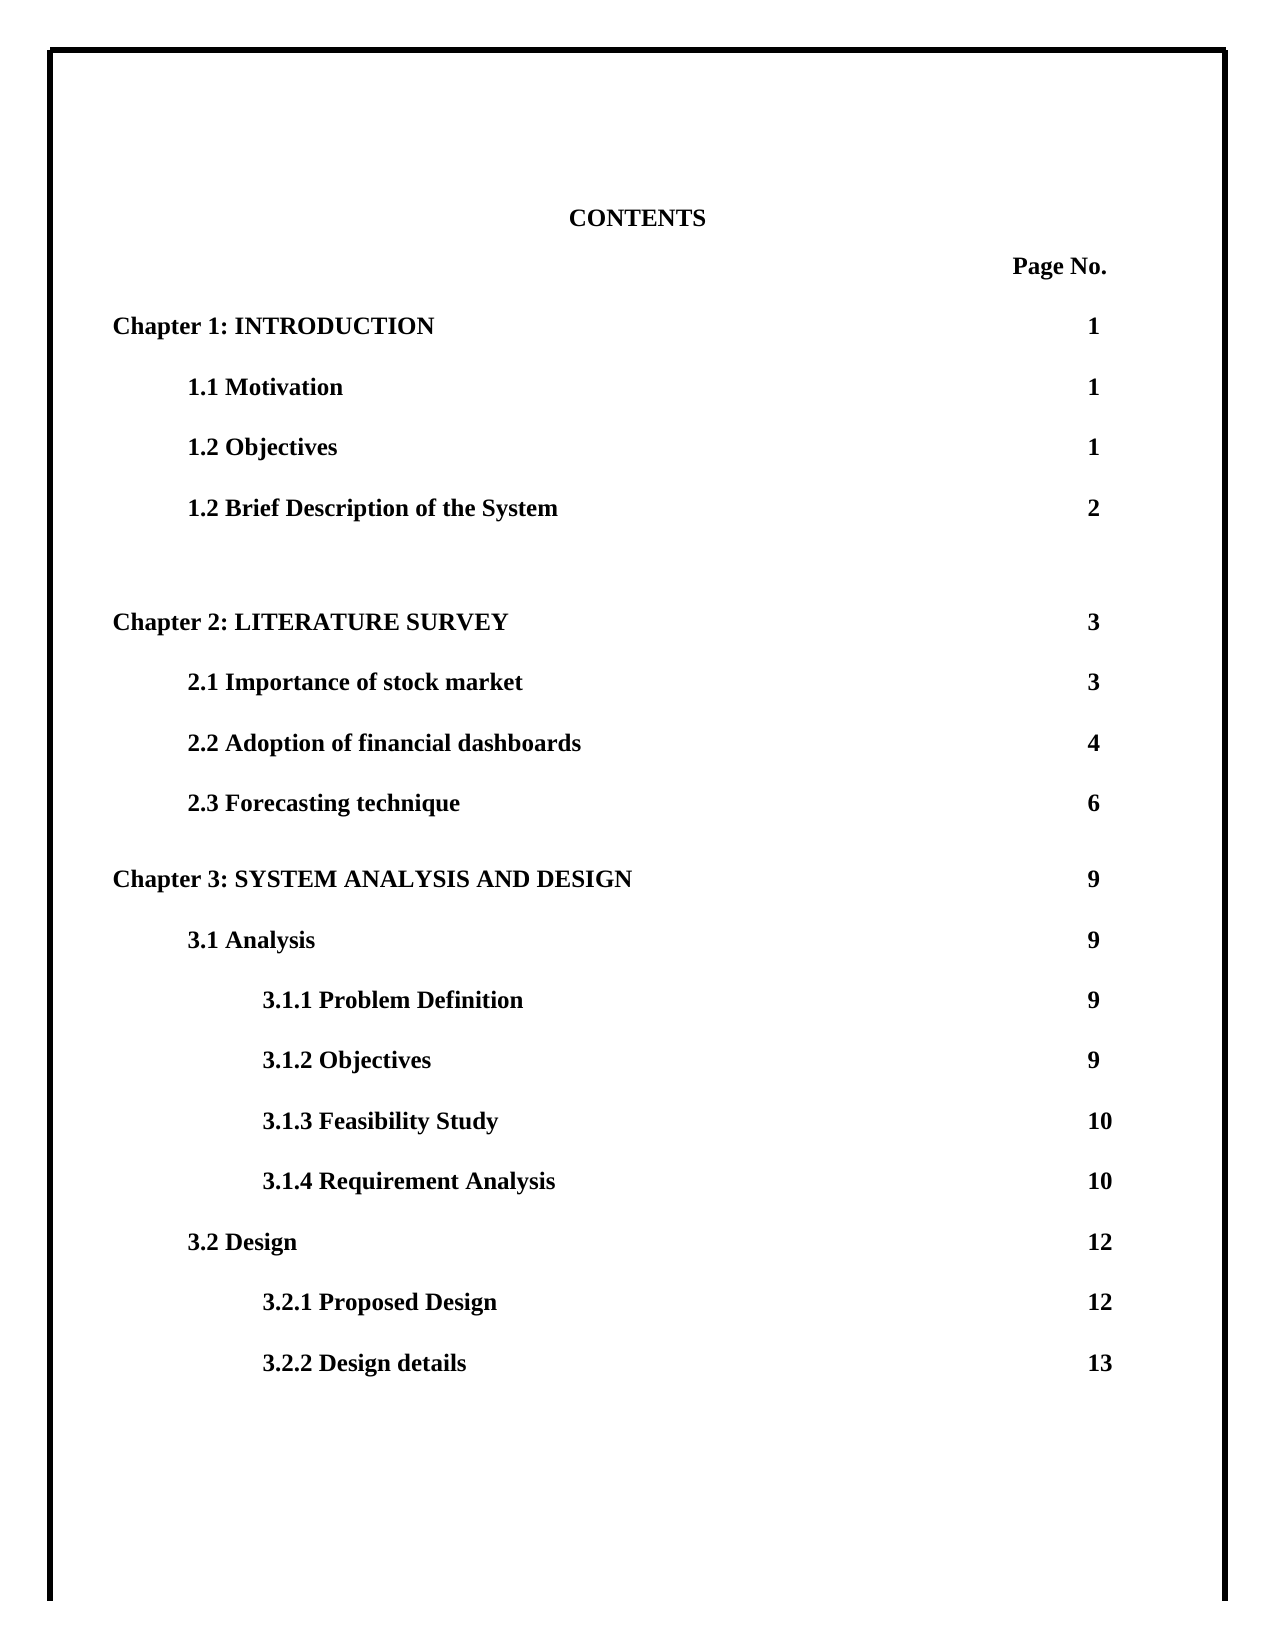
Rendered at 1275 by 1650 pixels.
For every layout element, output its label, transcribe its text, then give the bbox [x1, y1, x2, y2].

text Chapter 3: SYSTEM ANALYSIS AND DESIGN 9 [112, 864, 1162, 893]
text 2.2 Adoption of financial dashboards 4 [112, 728, 1162, 756]
text Page No. [112, 251, 1162, 280]
text 1.2 Brief Description of the System 2 [112, 493, 1162, 521]
text 3.1.3 Feasibility Study 10 [112, 1106, 1162, 1135]
text Chapter 2: LITERATURE SURVEY 3 [112, 607, 1162, 636]
text 3.1.4 Requirement Analysis 10 [112, 1166, 1162, 1195]
text Chapter 1: INTRODUCTION 1 [112, 311, 1162, 340]
text 3.2.2 Design details 13 [112, 1348, 1162, 1376]
text 2.1 Importance of stock market 3 [112, 667, 1162, 696]
text 3.1 Analysis 9 [112, 925, 1162, 953]
text 3.2 Design 12 [112, 1227, 1162, 1256]
text 3.2.1 Proposed Design 12 [112, 1287, 1162, 1316]
text 1.1 Motivation 1 [112, 372, 1162, 401]
text 3.1.1 Problem Definition 9 [112, 985, 1162, 1014]
text CONTENTS [112, 203, 1162, 232]
text 1.2 Objectives 1 [112, 432, 1162, 461]
text 3.1.2 Objectives 9 [112, 1046, 1162, 1074]
text 2.3 Forecasting technique 6 [112, 788, 1162, 817]
